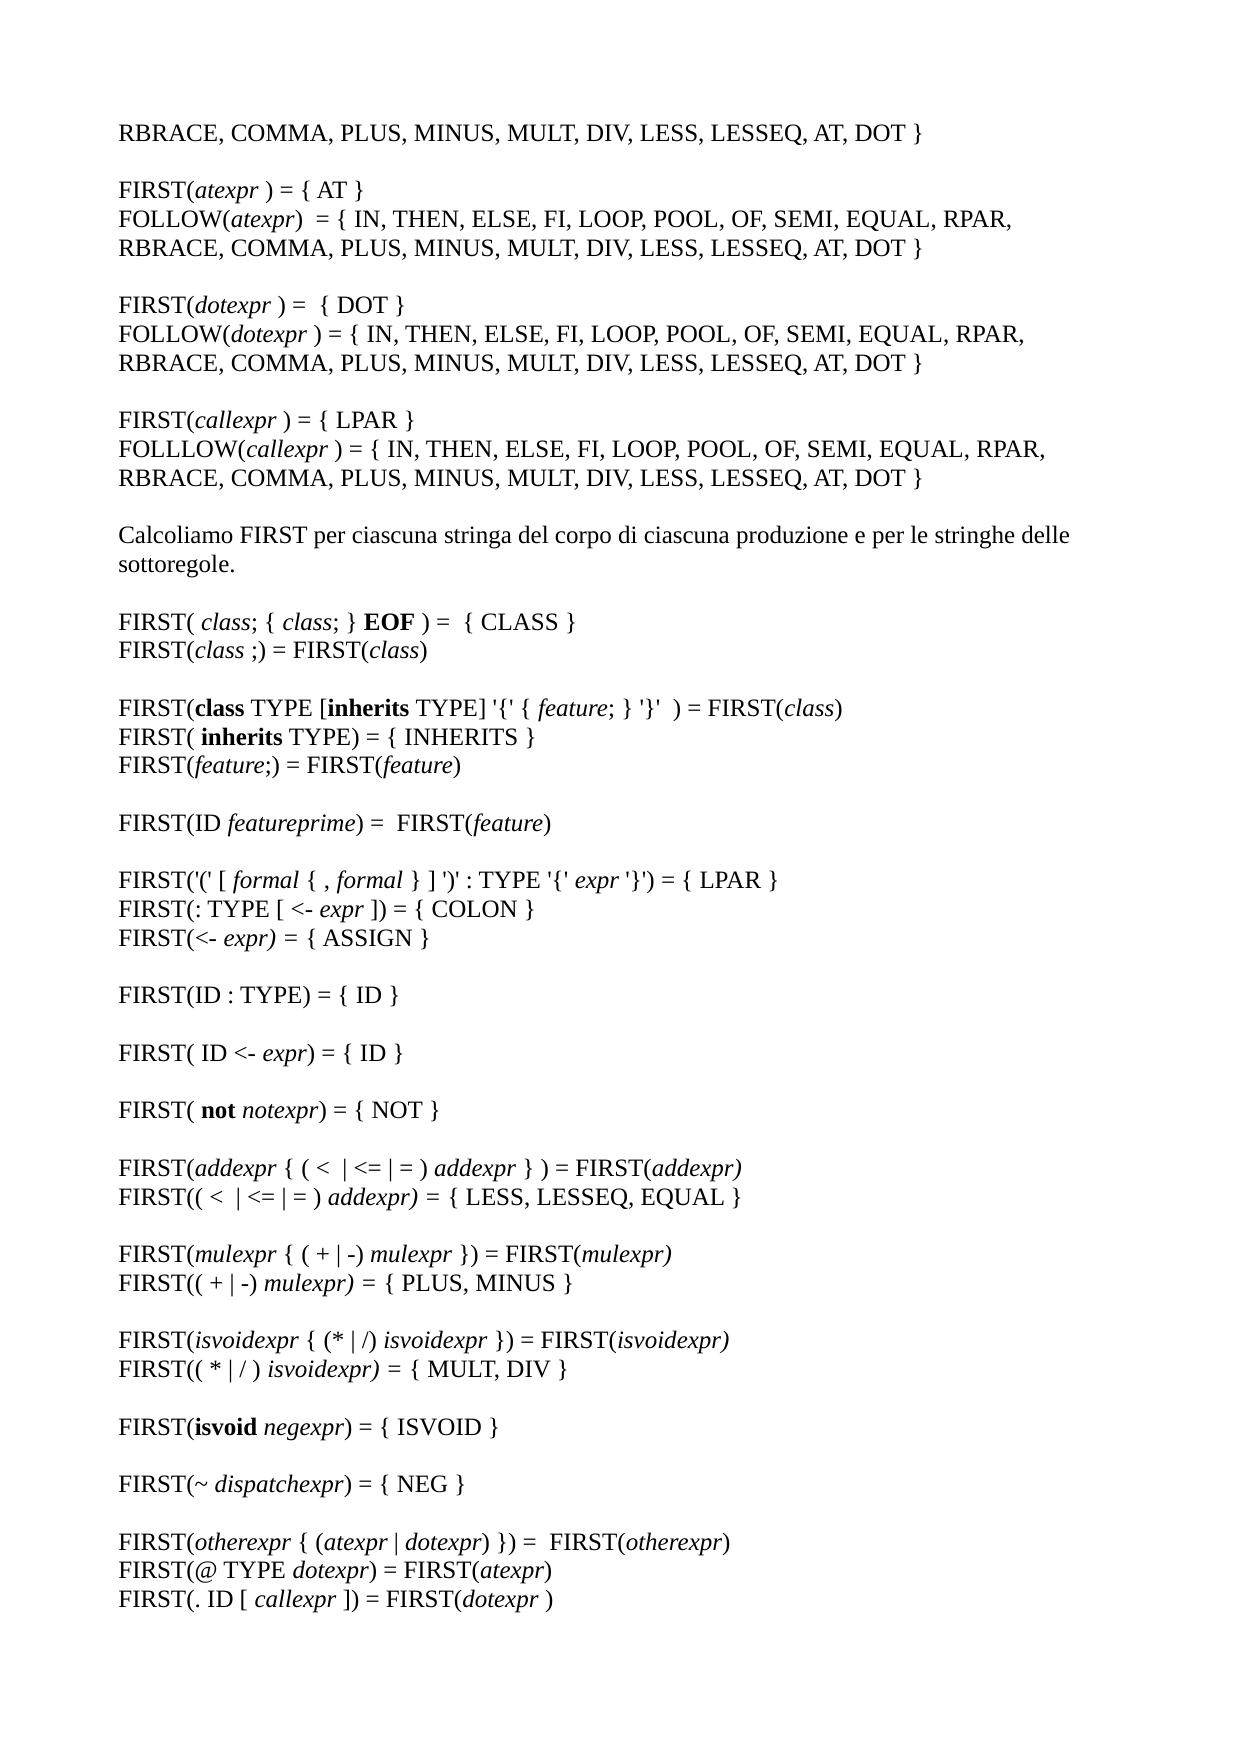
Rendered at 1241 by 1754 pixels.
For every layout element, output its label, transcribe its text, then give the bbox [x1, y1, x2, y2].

text FIRST(callexpr ) = { LPAR } [118, 406, 1122, 434]
text FOLLOW(dotexpr ) = { IN, THEN, ELSE, FI, LOOP, POOL, OF, SEMI, EQUAL, RPAR, RBRACE, COMMA, PLUS, MINUS, MULT, DIV, LESS, LESSEQ, AT, DOT } [118, 319, 1122, 377]
text FIRST( inherits TYPE) = { INHERITS } [118, 722, 1122, 751]
text FIRST(<- expr) = { ASSIGN } [118, 923, 1122, 952]
text FIRST(class TYPE [inherits TYPE] '{' { feature; } '}' ) = FIRST(class) [118, 693, 1122, 722]
text FIRST(( * | / ) isvoidexpr) = { MULT, DIV } [118, 1354, 1122, 1383]
text FIRST(class ;) = FIRST(class) [118, 636, 1122, 664]
text FIRST(~ dispatchexpr) = { NEG } [118, 1469, 1122, 1498]
text FIRST(mulexpr { ( + | -) mulexpr }) = FIRST(mulexpr) [118, 1239, 1122, 1268]
text FIRST(isvoidexpr { (* | /) isvoidexpr }) = FIRST(isvoidexpr) [118, 1326, 1122, 1354]
text FIRST(addexpr { ( < | <= | = ) addexpr } ) = FIRST(addexpr) [118, 1153, 1122, 1182]
text RBRACE, COMMA, PLUS, MINUS, MULT, DIV, LESS, LESSEQ, AT, DOT } [118, 118, 1122, 147]
text FIRST('(' [ formal { , formal } ] ')' : TYPE '{' expr '}') = { LPAR } [118, 866, 1122, 894]
text FIRST( ID <- expr) = { ID } [118, 1038, 1122, 1067]
text FOLLOW(atexpr) = { IN, THEN, ELSE, FI, LOOP, POOL, OF, SEMI, EQUAL, RPAR, RBRACE, COMMA, PLUS, MINUS, MULT, DIV, LESS, LESSEQ, AT, DOT } [118, 204, 1122, 262]
text FIRST(( + | -) mulexpr) = { PLUS, MINUS } [118, 1268, 1122, 1297]
text FIRST(isvoid negexpr) = { ISVOID } [118, 1412, 1122, 1441]
text FIRST(ID : TYPE) = { ID } [118, 981, 1122, 1009]
text FIRST( class; { class; } EOF ) = { CLASS } [118, 607, 1122, 636]
text FIRST(dotexpr ) = { DOT } [118, 291, 1122, 319]
text FIRST(( < | <= | = ) addexpr) = { LESS, LESSEQ, EQUAL } [118, 1182, 1122, 1211]
text FIRST(. ID [ callexpr ]) = FIRST(dotexpr ) [118, 1584, 1122, 1613]
text Calcoliamo FIRST per ciascuna stringa del corpo di ciascuna produzione e per le stringhe delle sottoregole. [118, 521, 1122, 578]
text FOLLLOW(callexpr ) = { IN, THEN, ELSE, FI, LOOP, POOL, OF, SEMI, EQUAL, RPAR, RBRACE, COMMA, PLUS, MINUS, MULT, DIV, LESS, LESSEQ, AT, DOT } [118, 434, 1122, 492]
text FIRST(otherexpr { (atexpr | dotexpr) }) = FIRST(otherexpr) [118, 1527, 1122, 1556]
text FIRST(feature;) = FIRST(feature) [118, 751, 1122, 779]
text FIRST( not notexpr) = { NOT } [118, 1096, 1122, 1124]
text FIRST(@ TYPE dotexpr) = FIRST(atexpr) [118, 1556, 1122, 1584]
text FIRST(atexpr ) = { AT } [118, 176, 1122, 204]
text FIRST(: TYPE [ <- expr ]) = { COLON } [118, 894, 1122, 923]
text FIRST(ID featureprime) = FIRST(feature) [118, 808, 1122, 837]
